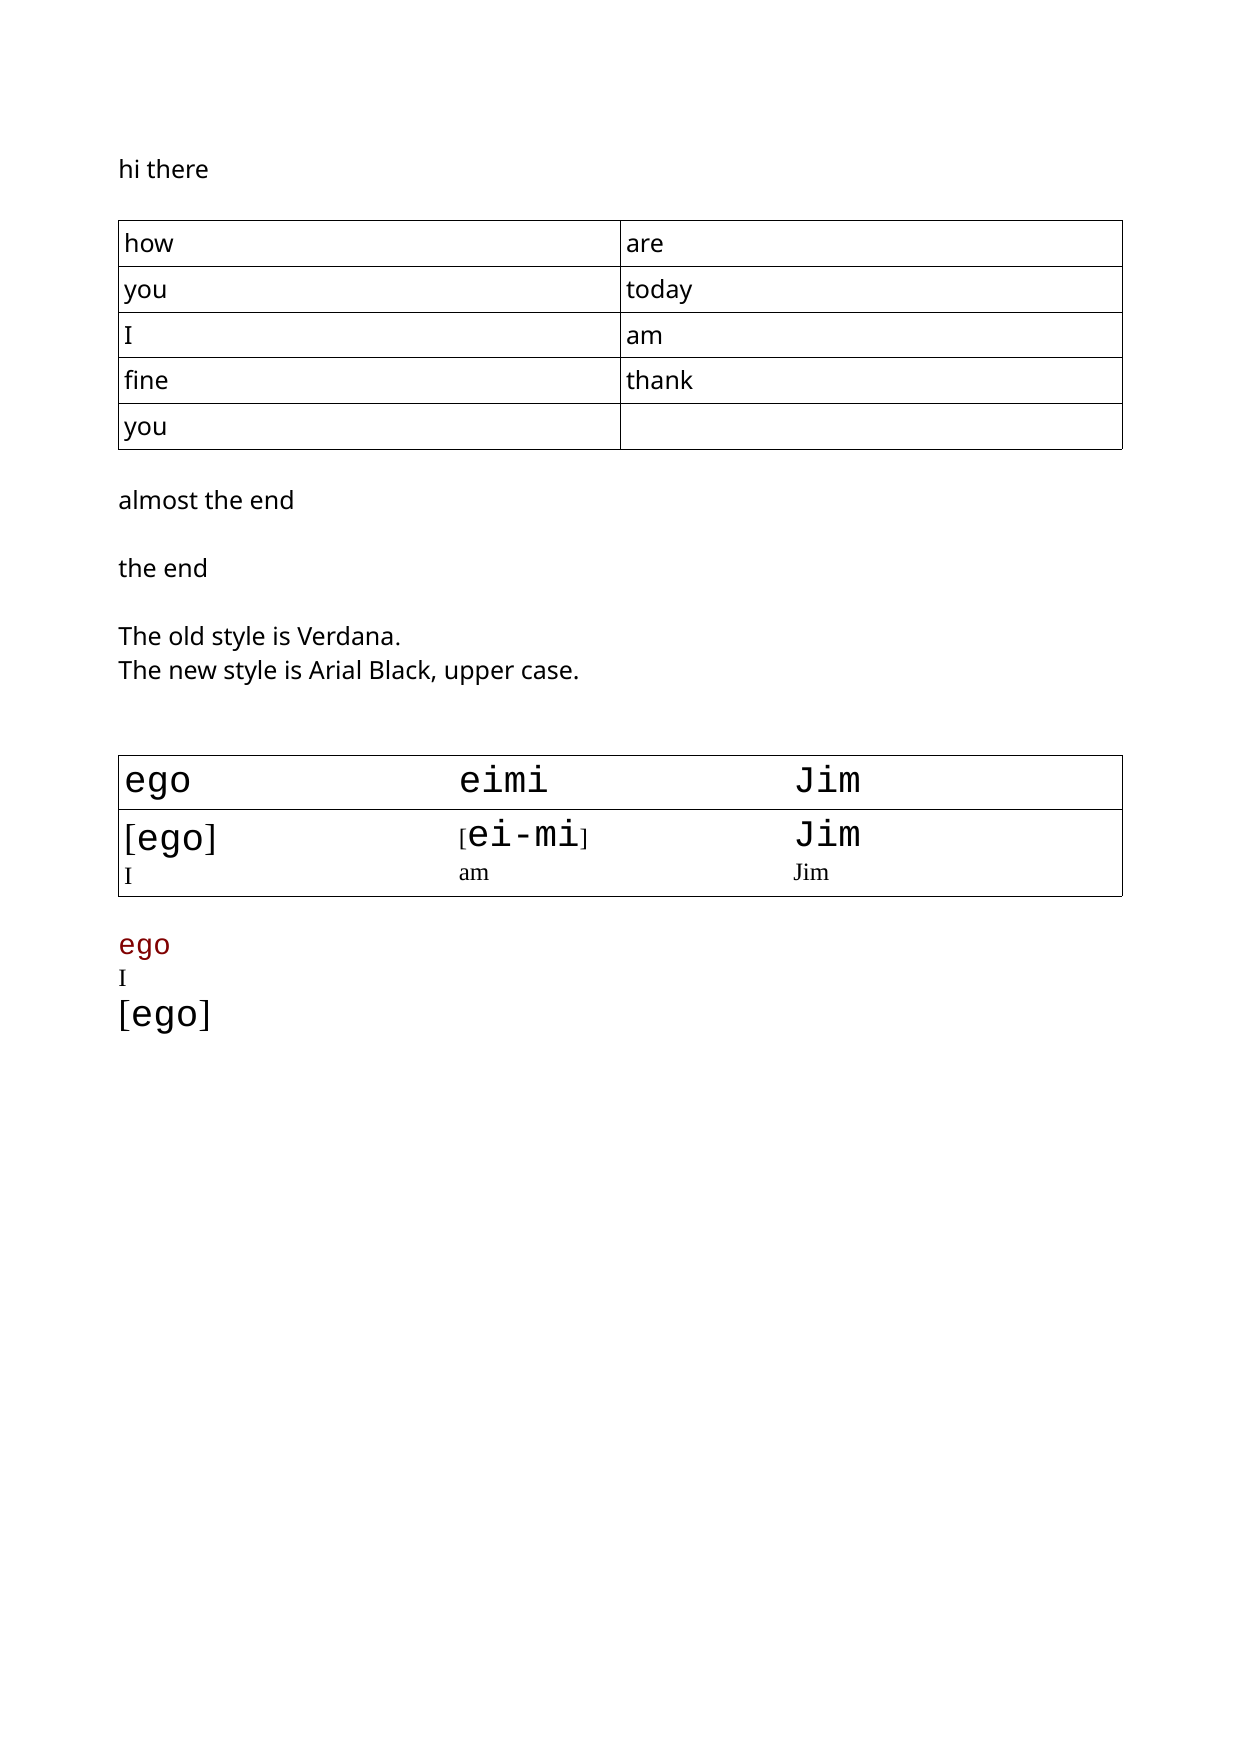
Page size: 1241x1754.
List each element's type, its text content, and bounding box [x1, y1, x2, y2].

table_header eimi [453, 756, 787, 809]
table_cell you [119, 267, 620, 312]
table_cell [ego] I [119, 810, 453, 896]
table_cell am [621, 313, 1122, 357]
text The new style is Arial Black, upper case. [118, 653, 1122, 687]
table_cell [621, 404, 1122, 448]
table_cell thank [621, 358, 1122, 403]
text almost the end [118, 483, 1122, 517]
table_cell you [119, 404, 620, 448]
table_header how [119, 221, 620, 266]
table_cell Jim Jim [787, 810, 1122, 896]
table_header are [621, 221, 1122, 266]
table_cell I [119, 313, 620, 357]
table_cell [ei-mi] am [453, 810, 787, 896]
text the end [118, 551, 1122, 585]
table_header ego [119, 756, 453, 809]
text The old style is Verdana. [118, 619, 1122, 653]
text [ego] [118, 992, 1122, 1038]
text ego [118, 930, 1122, 963]
table_cell today [621, 267, 1122, 312]
table_cell fine [119, 358, 620, 403]
table_header Jim [787, 756, 1122, 809]
text hi there [118, 152, 1122, 186]
text I [118, 963, 1122, 992]
